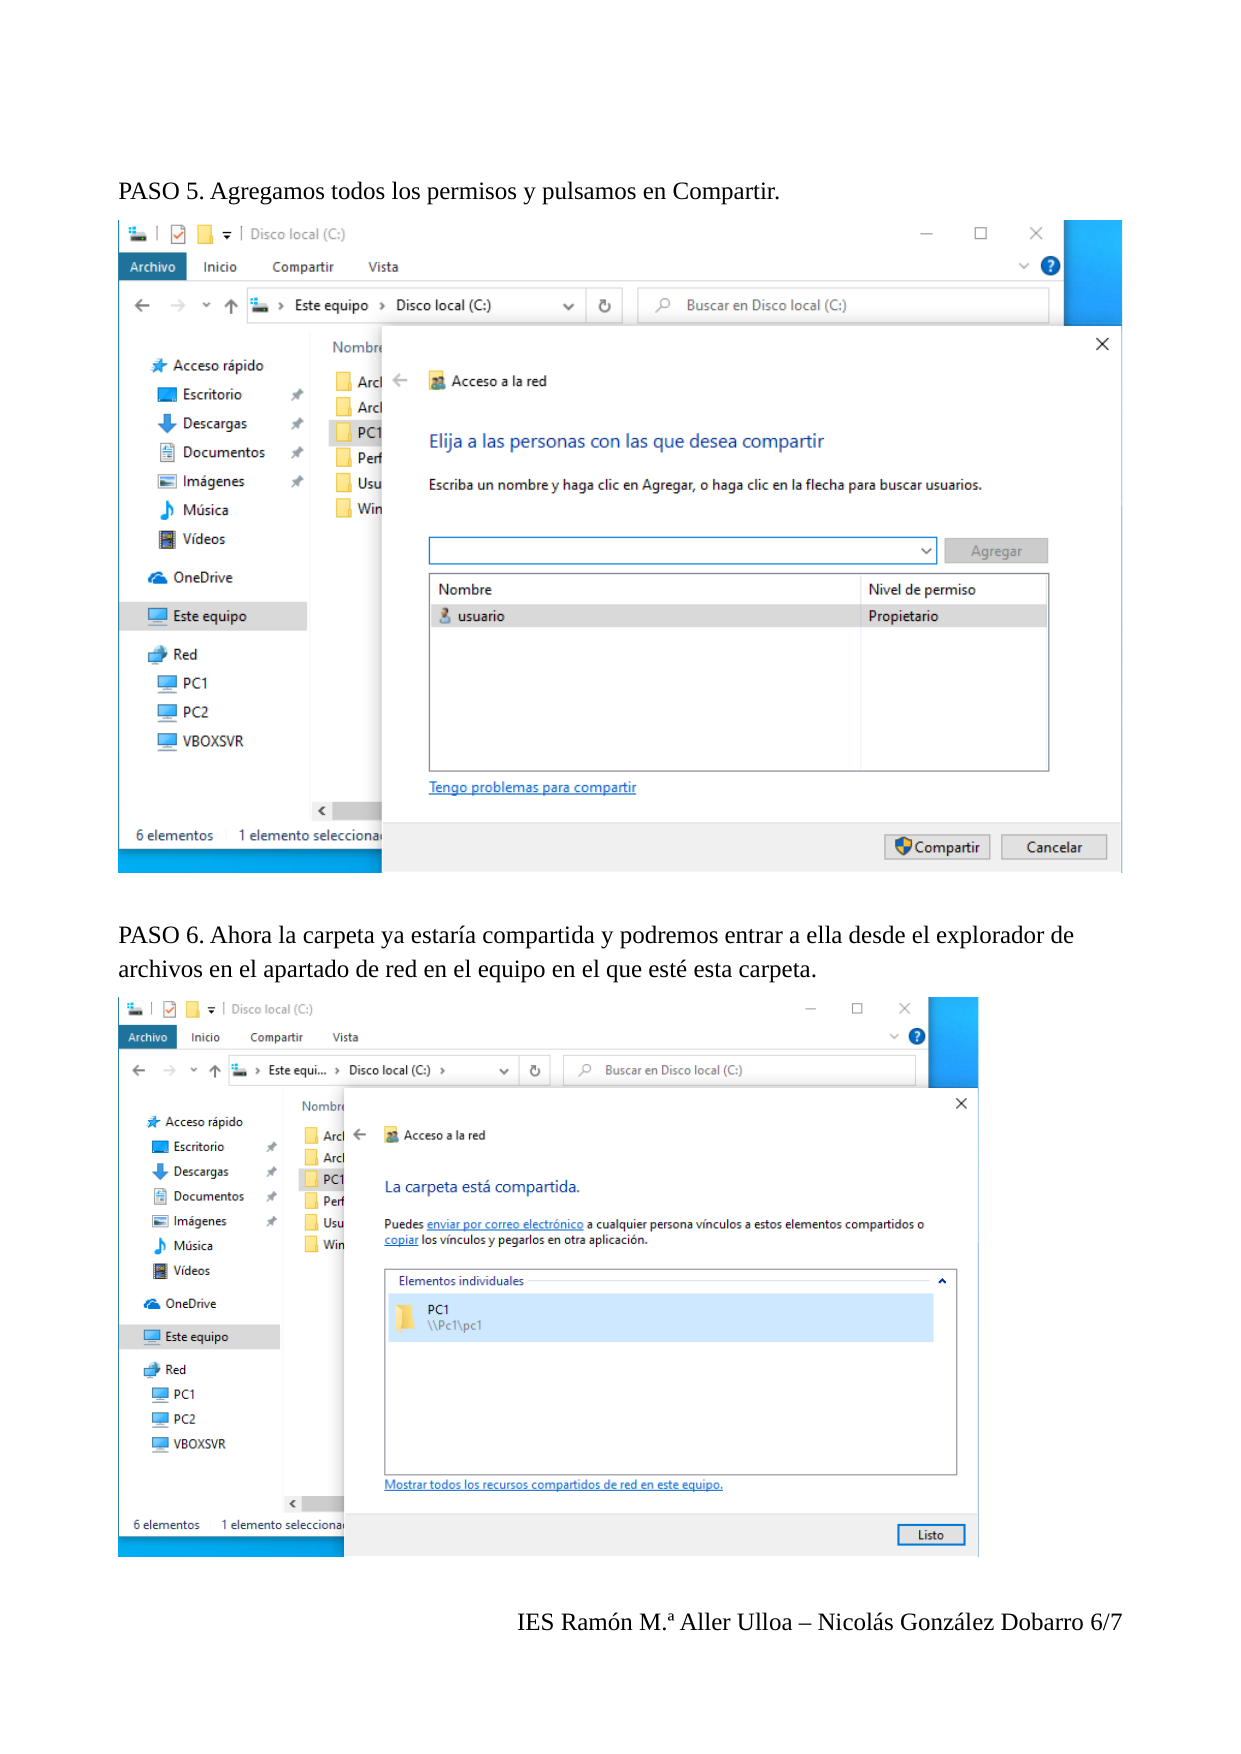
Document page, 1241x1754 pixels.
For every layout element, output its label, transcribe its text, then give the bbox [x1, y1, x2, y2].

text [118, 873, 1122, 902]
text PASO 5. Agregamos todos los permisos y pulsamos en Compartir. [118, 176, 1122, 220]
picture [118, 220, 1123, 873]
text PASO 6. Ahora la carpeta ya estaría compartida y podremos entrar a ella desde el explorador de archivos en el apartado de red en el equipo en el que esté esta carpeta. [118, 921, 1122, 982]
picture [118, 997, 979, 1557]
